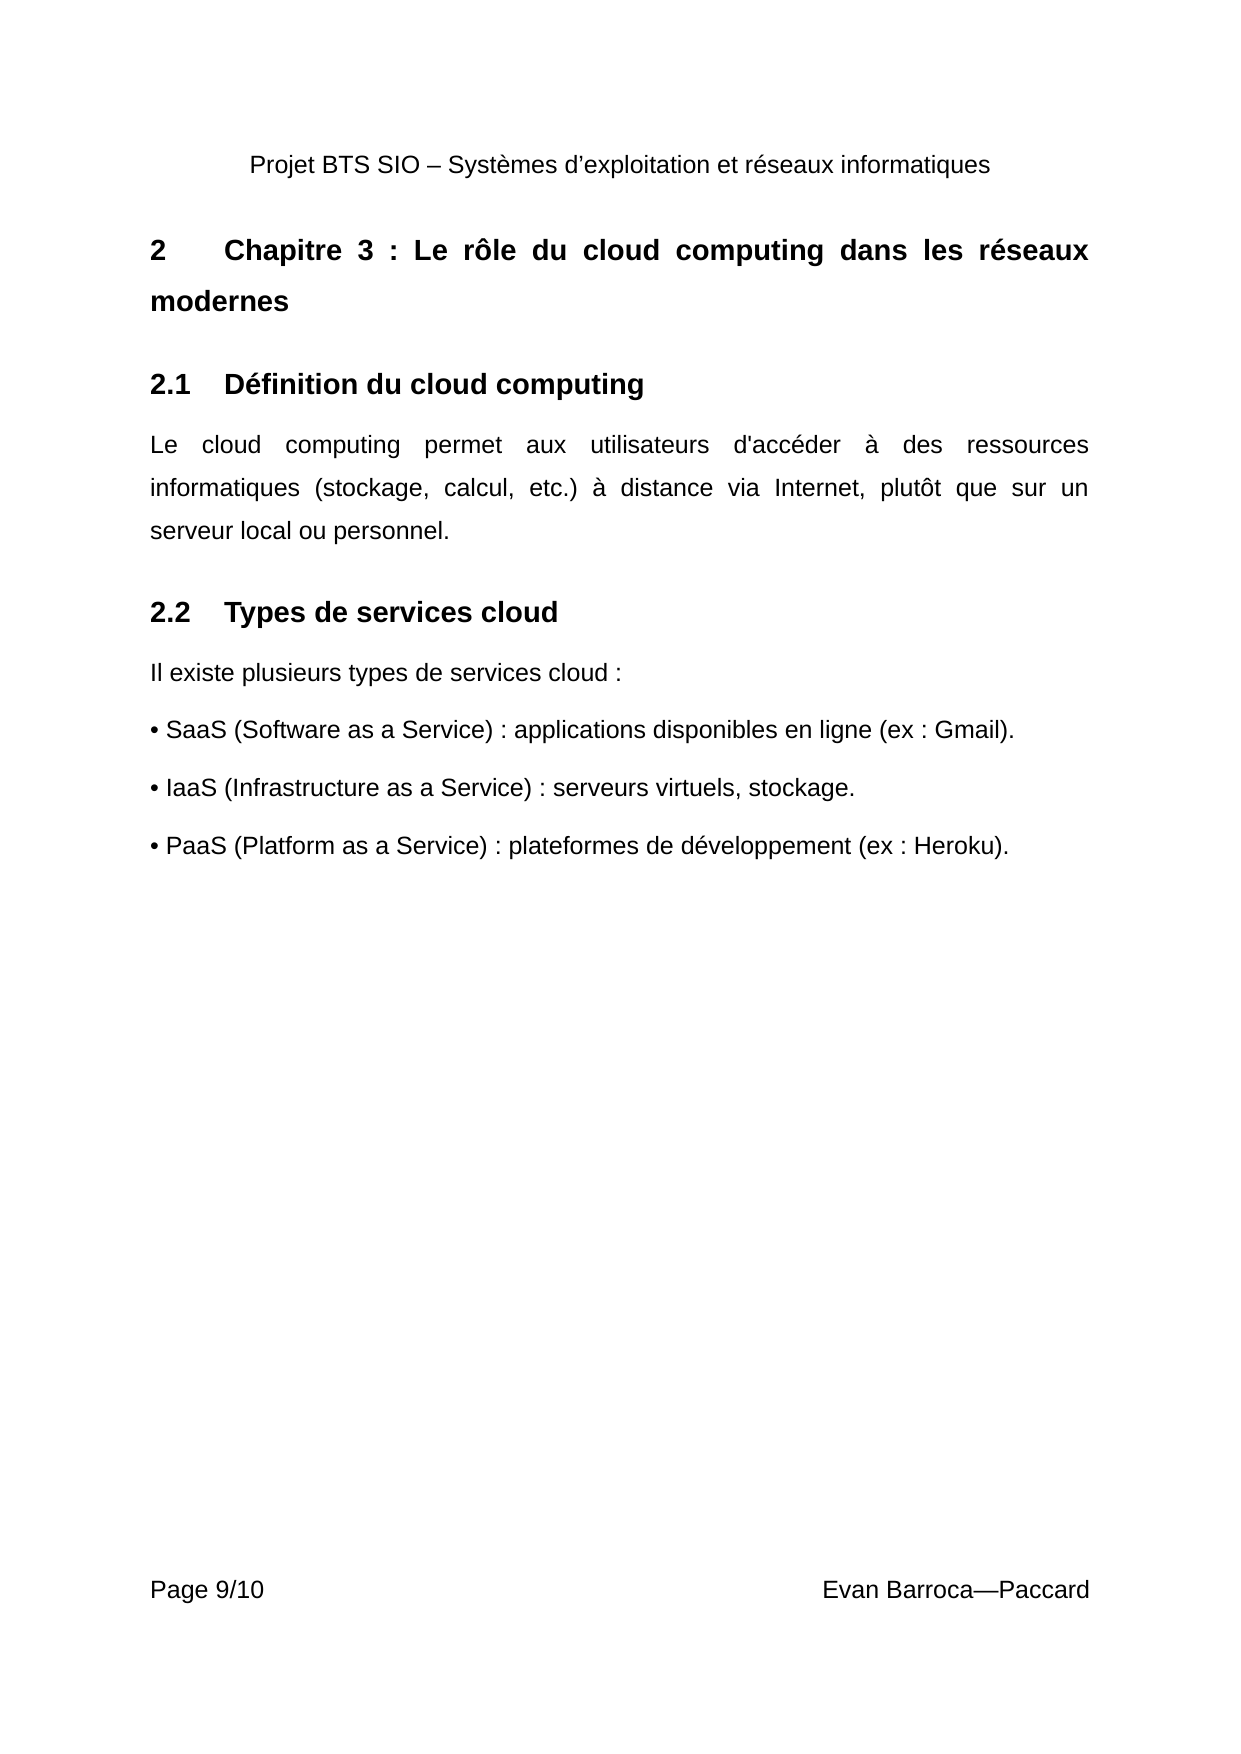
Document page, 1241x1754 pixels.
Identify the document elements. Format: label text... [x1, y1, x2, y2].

text • SaaS (Software as a Service) : applications disponibles en ligne (ex : Gmail). [150, 715, 1091, 744]
text • IaaS (Infrastructure as a Service) : serveurs virtuels, stockage. [150, 773, 1091, 802]
subtitle Types de services cloud [150, 595, 1091, 628]
subtitle Définition du cloud computing [150, 367, 1091, 401]
text • PaaS (Platform as a Service) : plateformes de développement (ex : Heroku). [150, 831, 1091, 859]
subtitle Chapitre 3 : Le rôle du cloud computing dans les réseaux modernes [150, 233, 1091, 317]
text Le cloud computing permet aux utilisateurs d'accéder à des ressources informatiques (stockage, calcul, etc.) à distance via Internet, plutôt que sur un serveur local ou personnel. [150, 430, 1091, 545]
text Il existe plusieurs types de services cloud : [150, 658, 1091, 686]
